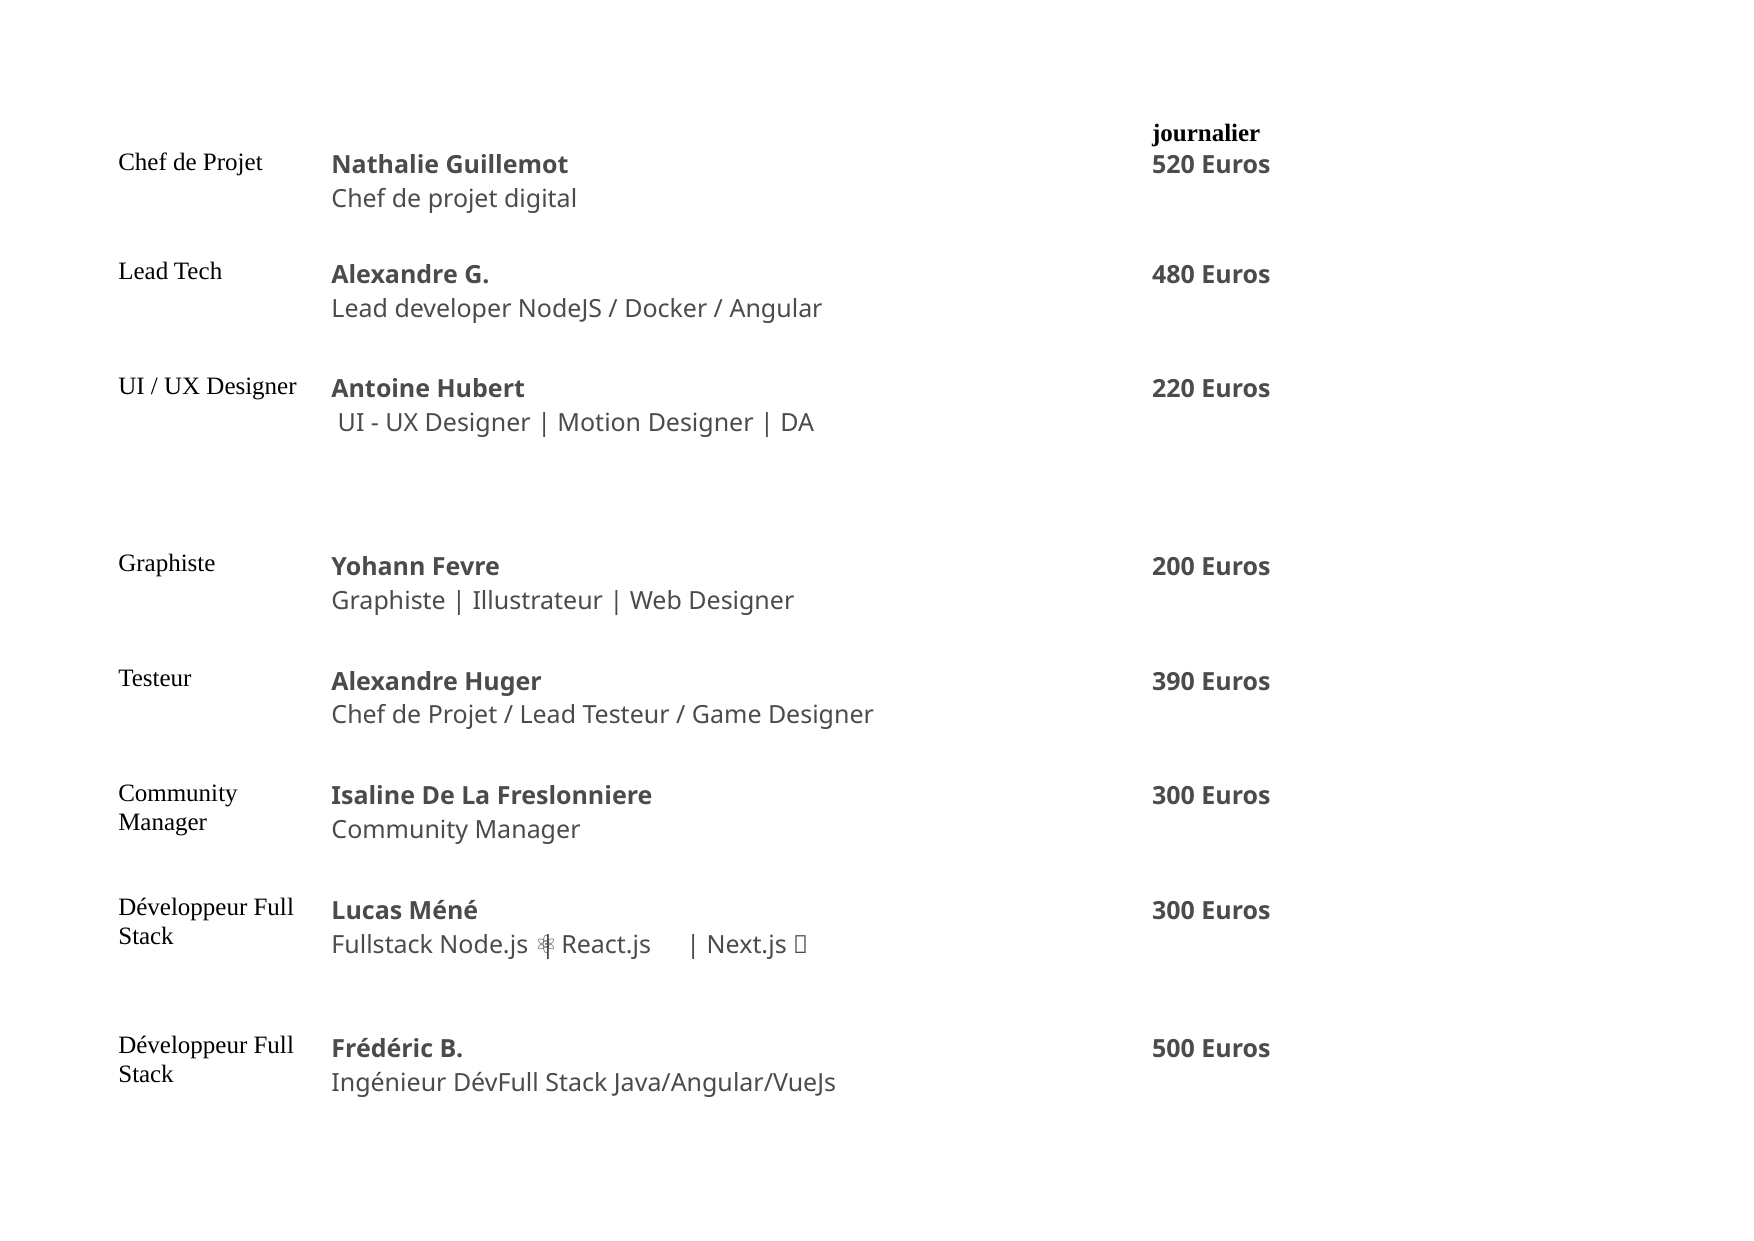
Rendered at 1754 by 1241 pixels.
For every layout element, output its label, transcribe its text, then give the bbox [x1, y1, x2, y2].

table_cell 520 Euros [1152, 147, 1293, 256]
table_cell Chef de Projet [118, 147, 331, 256]
table_header [118, 118, 331, 147]
table_cell 500 Euros [1152, 1031, 1293, 1111]
table_cell Alexandre G. Lead developer NodeJS / Docker / Angular [331, 256, 1152, 371]
table_cell Développeur Full Stack [118, 1031, 331, 1111]
table_cell Développeur Full Stack [118, 893, 331, 1031]
table_cell Nathalie Guillemot Chef de projet digital [331, 147, 1152, 256]
table_cell Yohann Fevre Graphiste | Illustrateur | Web Designer [331, 549, 1152, 663]
table_cell Lucas Méné Fullstack Node.js 🚀 | React.js ⚛️ | Next.js ✅ [331, 893, 1152, 1031]
table_cell Alexandre Huger Chef de Projet / Lead Testeur / Game Designer [331, 663, 1152, 778]
table_header journalier [1152, 118, 1293, 147]
table_cell 480 Euros [1152, 256, 1293, 371]
table_cell 390 Euros [1152, 663, 1293, 778]
table_cell Testeur [118, 663, 331, 778]
table_cell UI / UX Designer [118, 371, 331, 548]
table_cell Graphiste [118, 549, 331, 663]
table_cell 300 Euros [1152, 778, 1293, 892]
table_cell Isaline De La Freslonniere Community Manager [331, 778, 1152, 892]
table_cell Community Manager [118, 778, 331, 892]
table_cell Antoine Hubert 👨‍💻 UI - UX Designer | Motion Designer | DA [331, 371, 1152, 548]
table_cell Frédéric B. Ingénieur DévFull Stack Java/Angular/VueJs [331, 1031, 1152, 1111]
table_cell 200 Euros [1152, 549, 1293, 663]
table_cell Lead Tech [118, 256, 331, 371]
table_cell 300 Euros [1152, 893, 1293, 1031]
table_cell 220 Euros [1152, 371, 1293, 548]
table_header [331, 118, 1152, 147]
